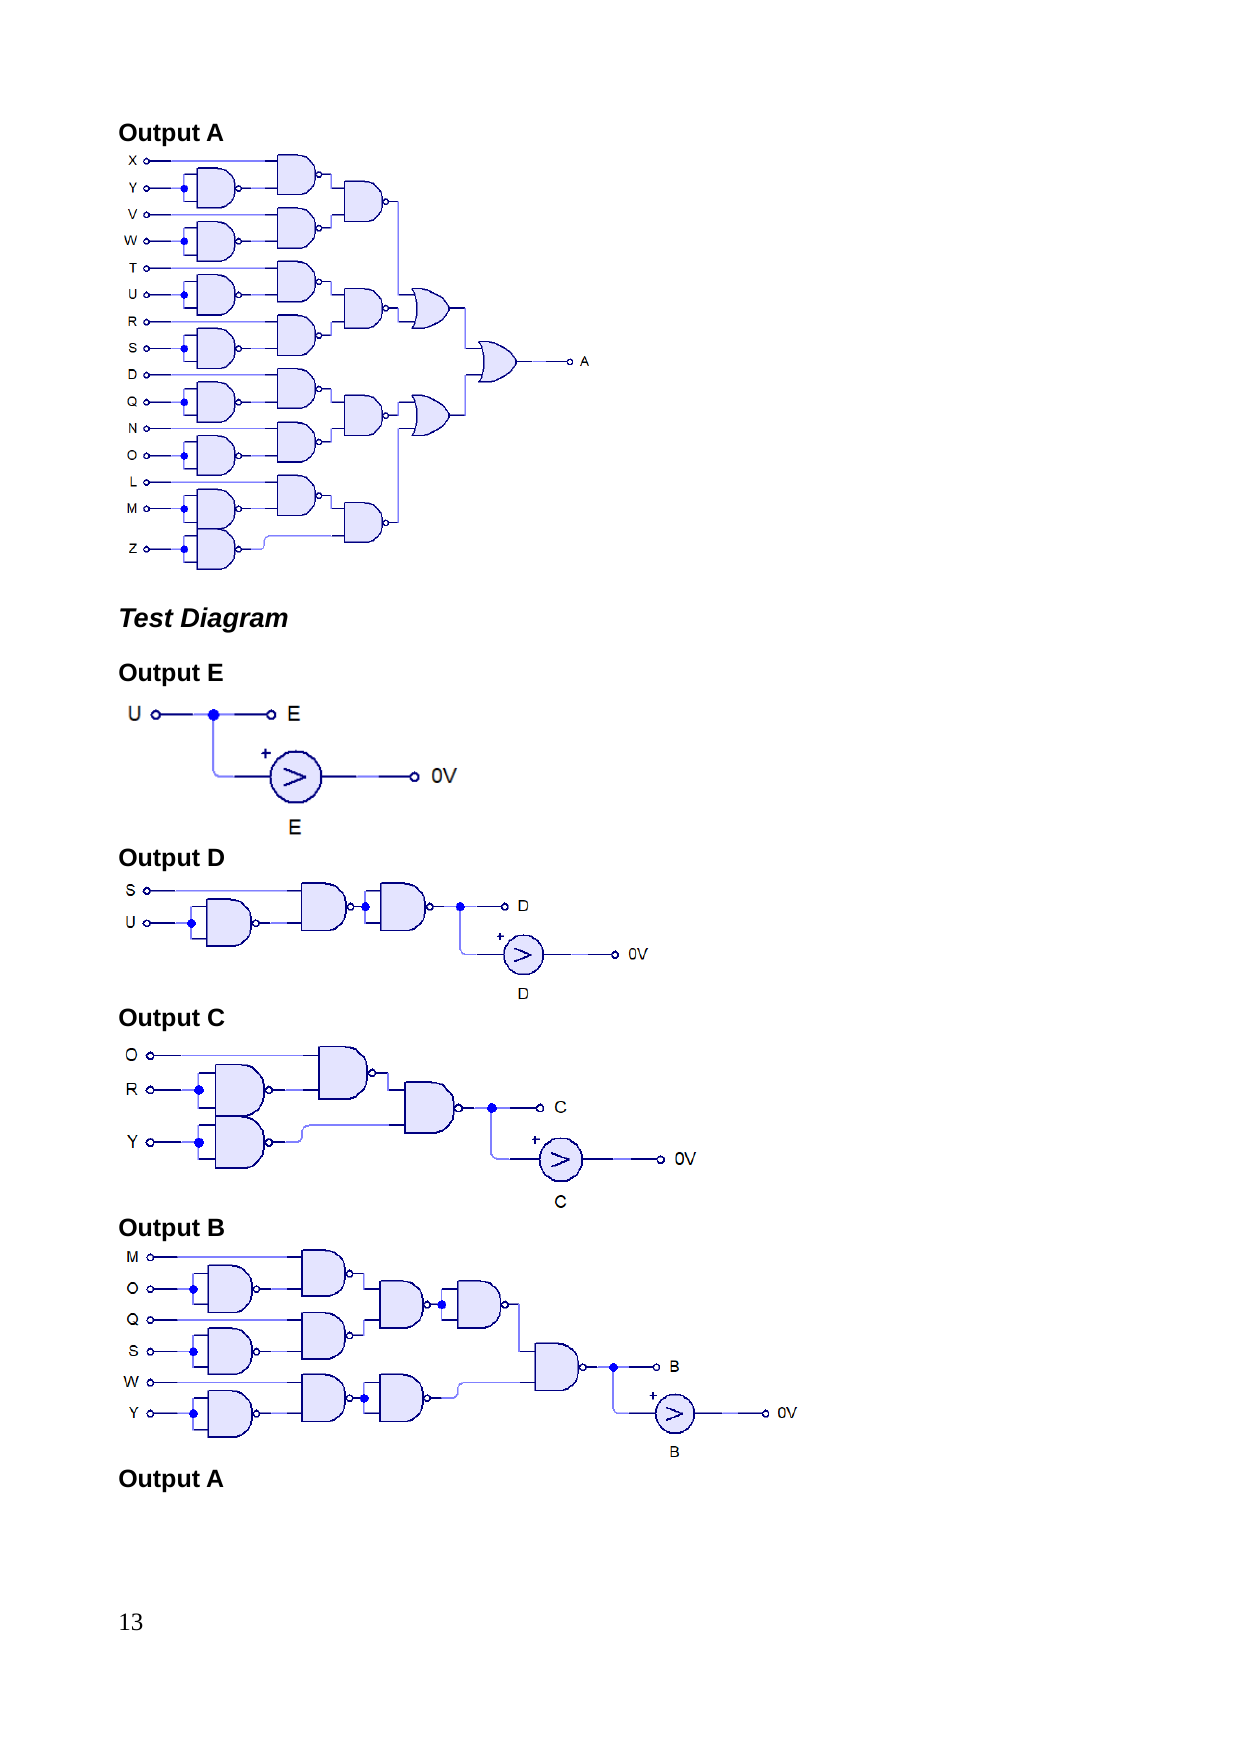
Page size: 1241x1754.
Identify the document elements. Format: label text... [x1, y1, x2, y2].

picture [118, 877, 654, 1003]
subtitle Output A [118, 1260, 1122, 1493]
subtitle Test Diagram [118, 166, 1122, 633]
picture [118, 153, 590, 571]
subtitle Output C [118, 890, 1122, 1031]
subtitle Output D [118, 706, 1122, 871]
picture [118, 693, 475, 843]
subtitle Output B [118, 1050, 1122, 1241]
picture [118, 1247, 803, 1465]
subtitle Output E [118, 658, 1122, 687]
subtitle Output A [118, 118, 1122, 147]
picture [118, 1037, 702, 1213]
